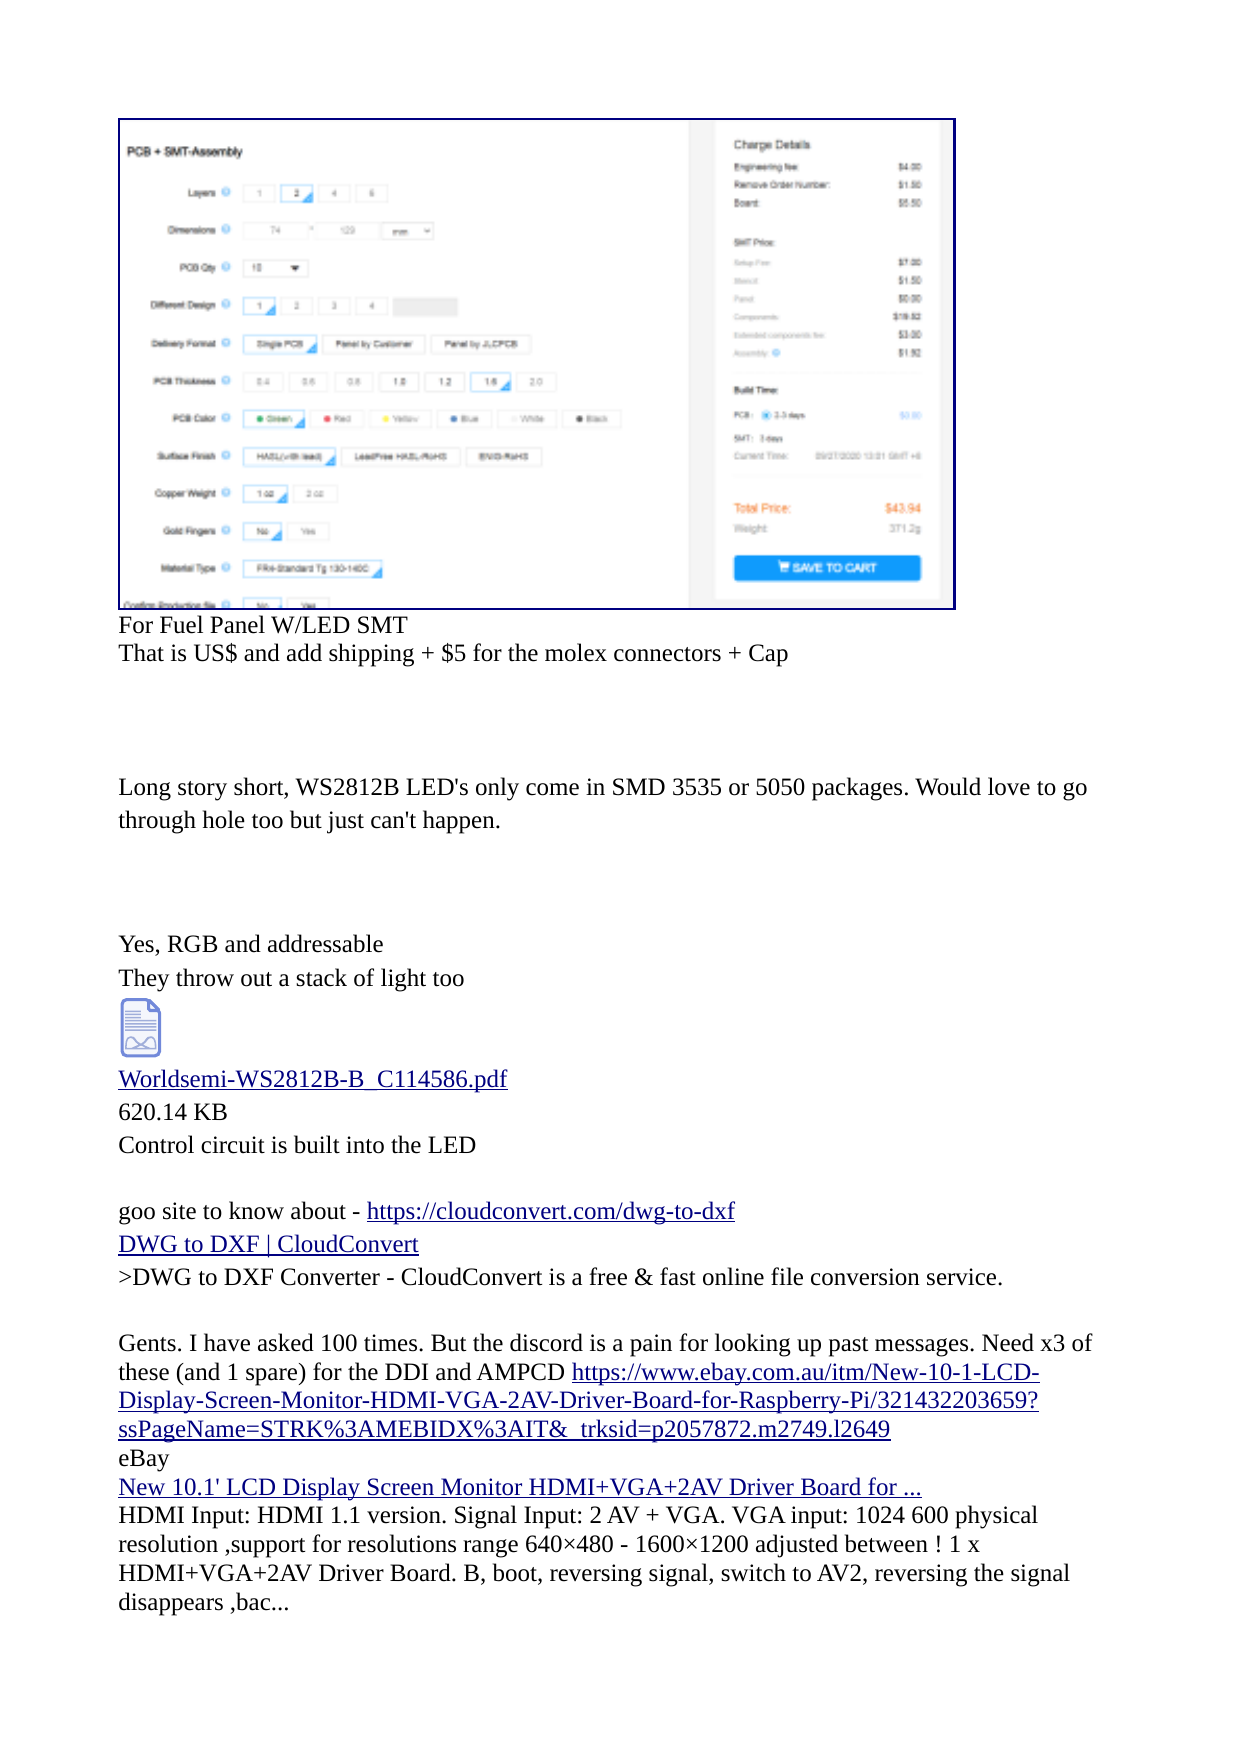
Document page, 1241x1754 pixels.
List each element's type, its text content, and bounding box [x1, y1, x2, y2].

text That is US$ and add shipping + $5 for the molex connectors + Cap [118, 638, 1122, 667]
text Worldsemi-WS2812B-B_C114586.pdf [118, 1064, 1122, 1093]
text DWG to DXF | CloudConvert [118, 1229, 1122, 1258]
text Long story short, WS2812B LED's only come in SMD 3535 or 5050 packages. Would love to go through hole too but just can't happen. [118, 772, 1122, 834]
text For Fuel Panel W/LED SMT [118, 610, 1122, 638]
text Gents. I have asked 100 times. But the discord is a pain for looking up past messages. Need x3 of these (and 1 spare) for the DDI and AMPCD https://www.ebay.com.au/itm/New-10-1-LCD-Display-Screen-Monitor-HDMI-VGA-2AV-Driver-Board-for-Raspberry-Pi/321432203659?ssPageName=STRK%3AMEBIDX%3AIT&_trksid=p2057872.m2749.l2649 [118, 1328, 1122, 1443]
text >DWG to DXF Converter - CloudConvert is a free & fast online file conversion service. [118, 1262, 1122, 1291]
text eBay [118, 1443, 1122, 1472]
text Control circuit is built into the LED [118, 1130, 1122, 1159]
text HDMI Input: HDMI 1.1 version. Signal Input: 2 AV + VGA. VGA input: 1024 600 physical resolution ,support for resolutions range 640×480 - 1600×1200 adjusted between ! 1 x HDMI+VGA+2AV Driver Board. B, boot, reversing signal, switch to AV2, reversing the signal disappears ,bac... [118, 1501, 1122, 1616]
text New 10.1' LCD Display Screen Monitor HDMI+VGA+2AV Driver Board for ... [118, 1472, 1122, 1501]
text goo site to know about - https://cloudconvert.com/dwg-to-dxf [118, 1196, 1122, 1225]
text Yes, RGB and addressable [118, 929, 1122, 958]
text They throw out a stack of light too [118, 963, 1122, 991]
text 620.14 KB [118, 1097, 1122, 1126]
picture [120, 120, 953, 608]
